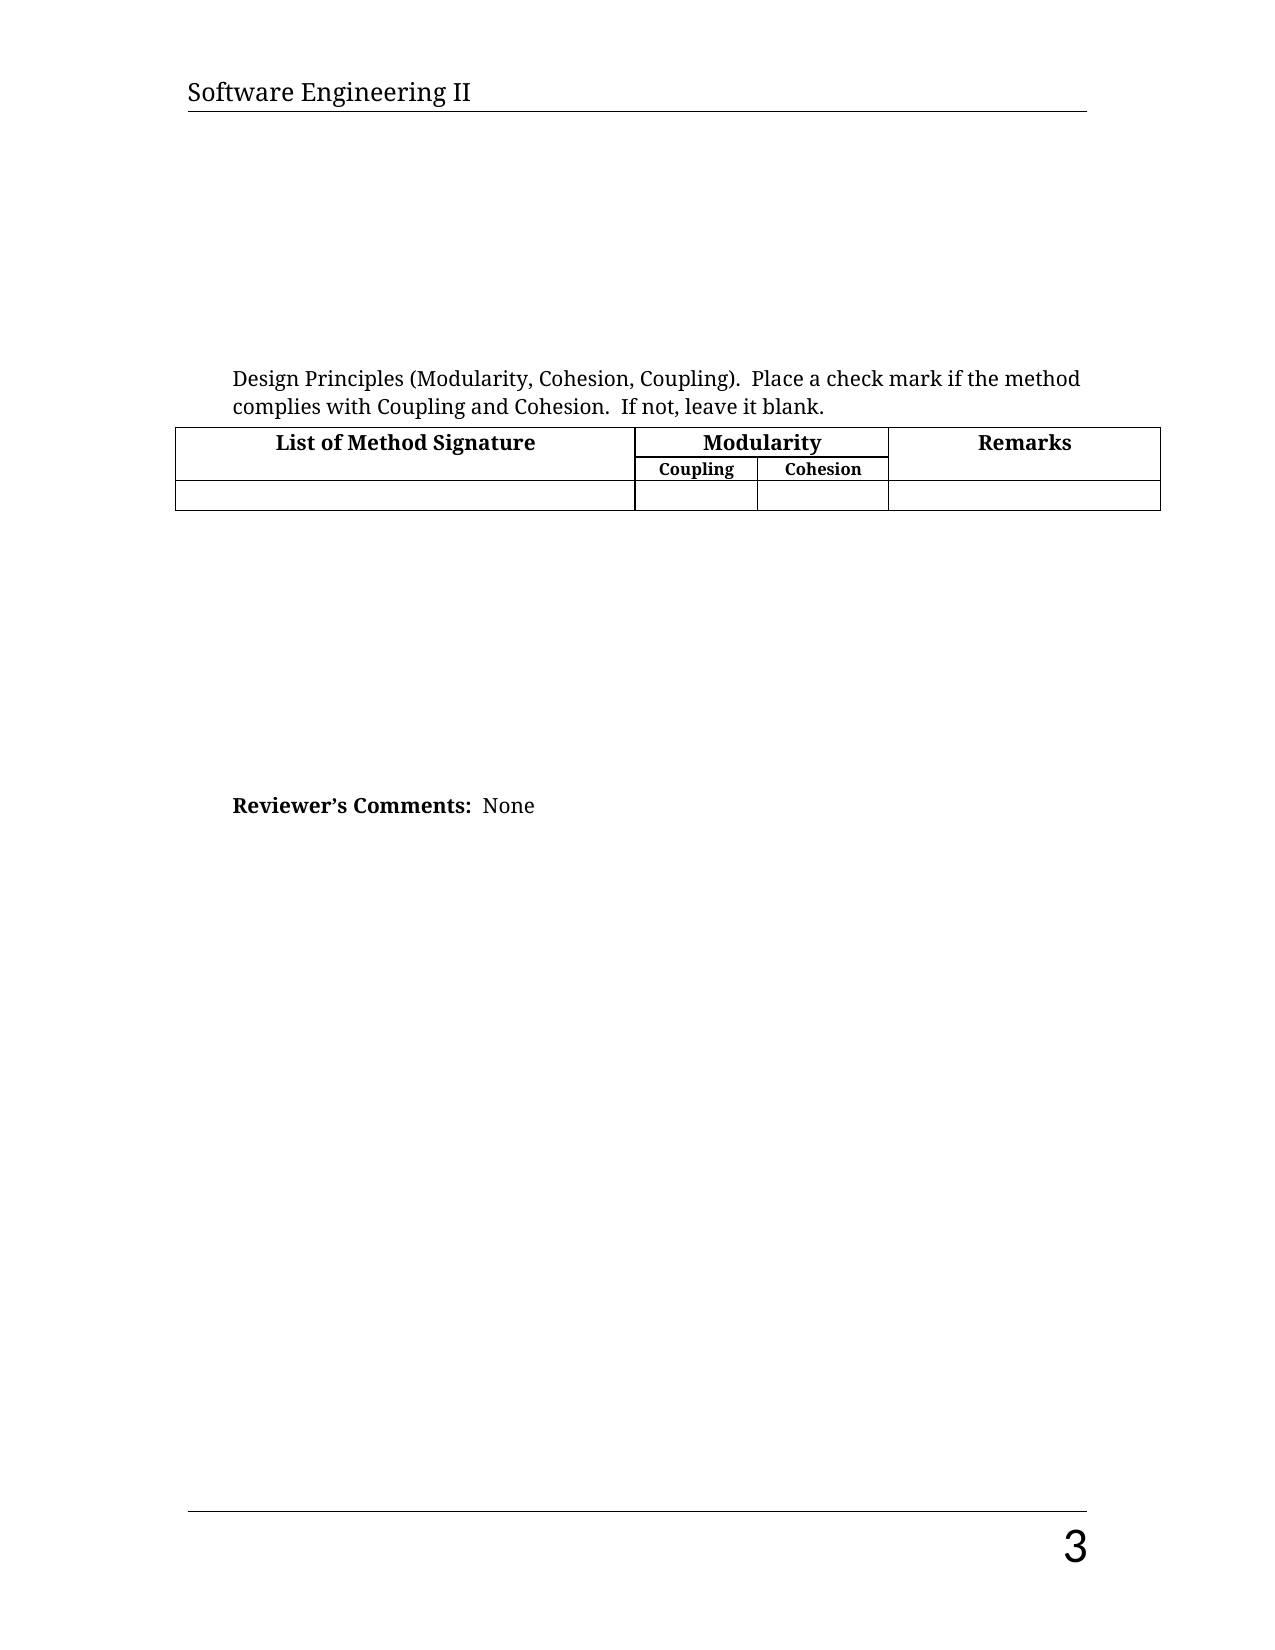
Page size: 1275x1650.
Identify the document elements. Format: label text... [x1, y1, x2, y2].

table_header Modularity [636, 428, 888, 456]
table_cell Coupling [636, 458, 757, 480]
table_cell Cohesion [758, 458, 888, 480]
table_cell [636, 481, 757, 510]
table_cell [889, 481, 1160, 510]
table_header Remarks [889, 428, 1160, 480]
subtitle Design Principles (Modularity, Cohesion, Coupling). Place a check mark if the method complies with Coupling and Cohesion. If not, leave it blank. [187, 364, 1087, 421]
table_cell [758, 481, 888, 510]
subtitle Reviewer’s Comments: None [187, 791, 1087, 858]
table_header List of Method Signature [176, 428, 634, 480]
table_cell [176, 481, 634, 510]
